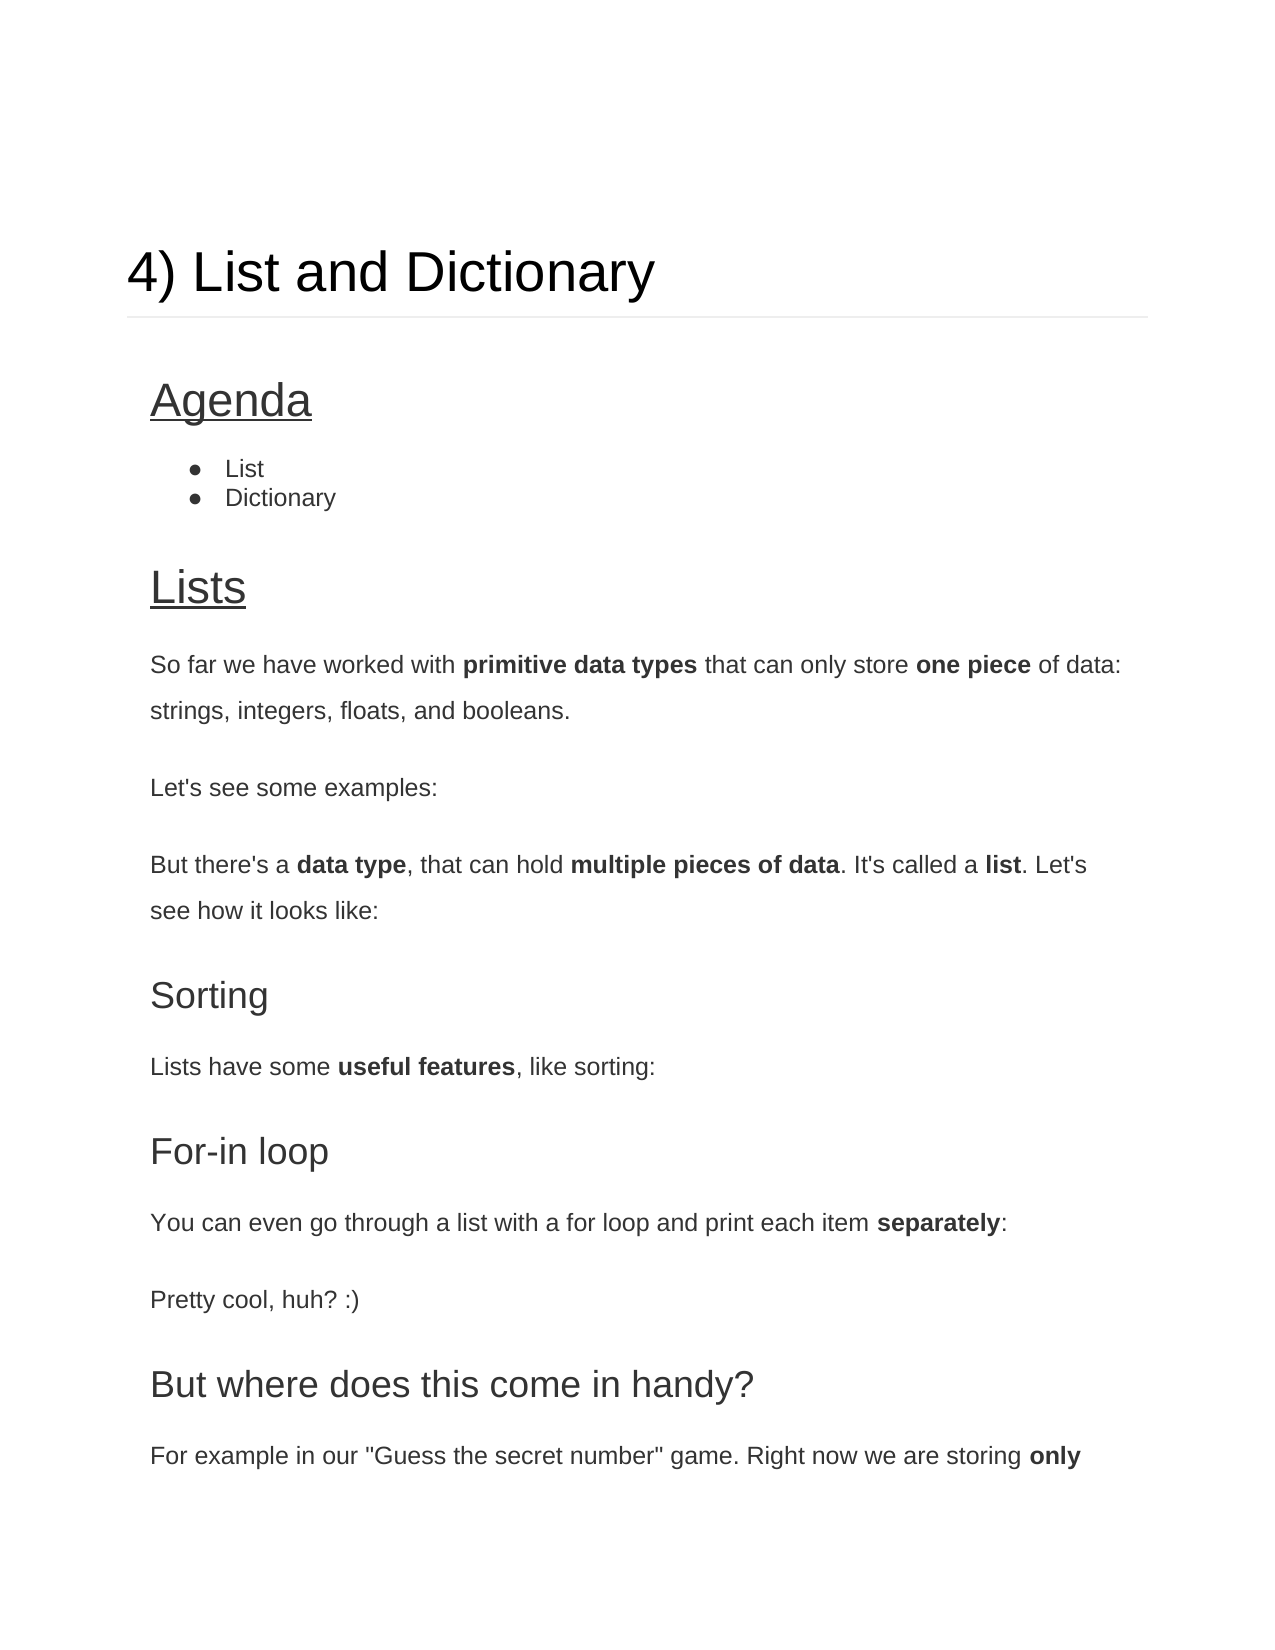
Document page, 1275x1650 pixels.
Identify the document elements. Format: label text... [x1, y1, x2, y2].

subtitle Lists [150, 559, 1125, 613]
subtitle Sorting [150, 973, 1125, 1017]
text But there's a data type, that can hold multiple pieces of data. It's called a list. Let's see how it looks like: [150, 850, 1125, 925]
subtitle But where does this come in handy? [150, 1362, 1125, 1406]
text For example in our "Guess the secret number" game. Right now we are storing only [150, 1441, 1125, 1470]
text You can even go through a list with a for loop and print each item separately: [150, 1208, 1125, 1237]
subtitle Agenda [150, 372, 1125, 426]
list List [187, 454, 1125, 483]
text Let's see some examples: [150, 773, 1125, 802]
list Dictionary [187, 483, 1125, 512]
subtitle 4) List and Dictionary [127, 239, 1148, 316]
subtitle For-in loop [150, 1129, 1125, 1172]
text Pretty cool, huh? :) [150, 1285, 1125, 1314]
text Lists have some useful features, like sorting: [150, 1052, 1125, 1081]
text So far we have worked with primitive data types that can only store one piece of data: strings, integers, floats, and booleans. [150, 650, 1125, 725]
